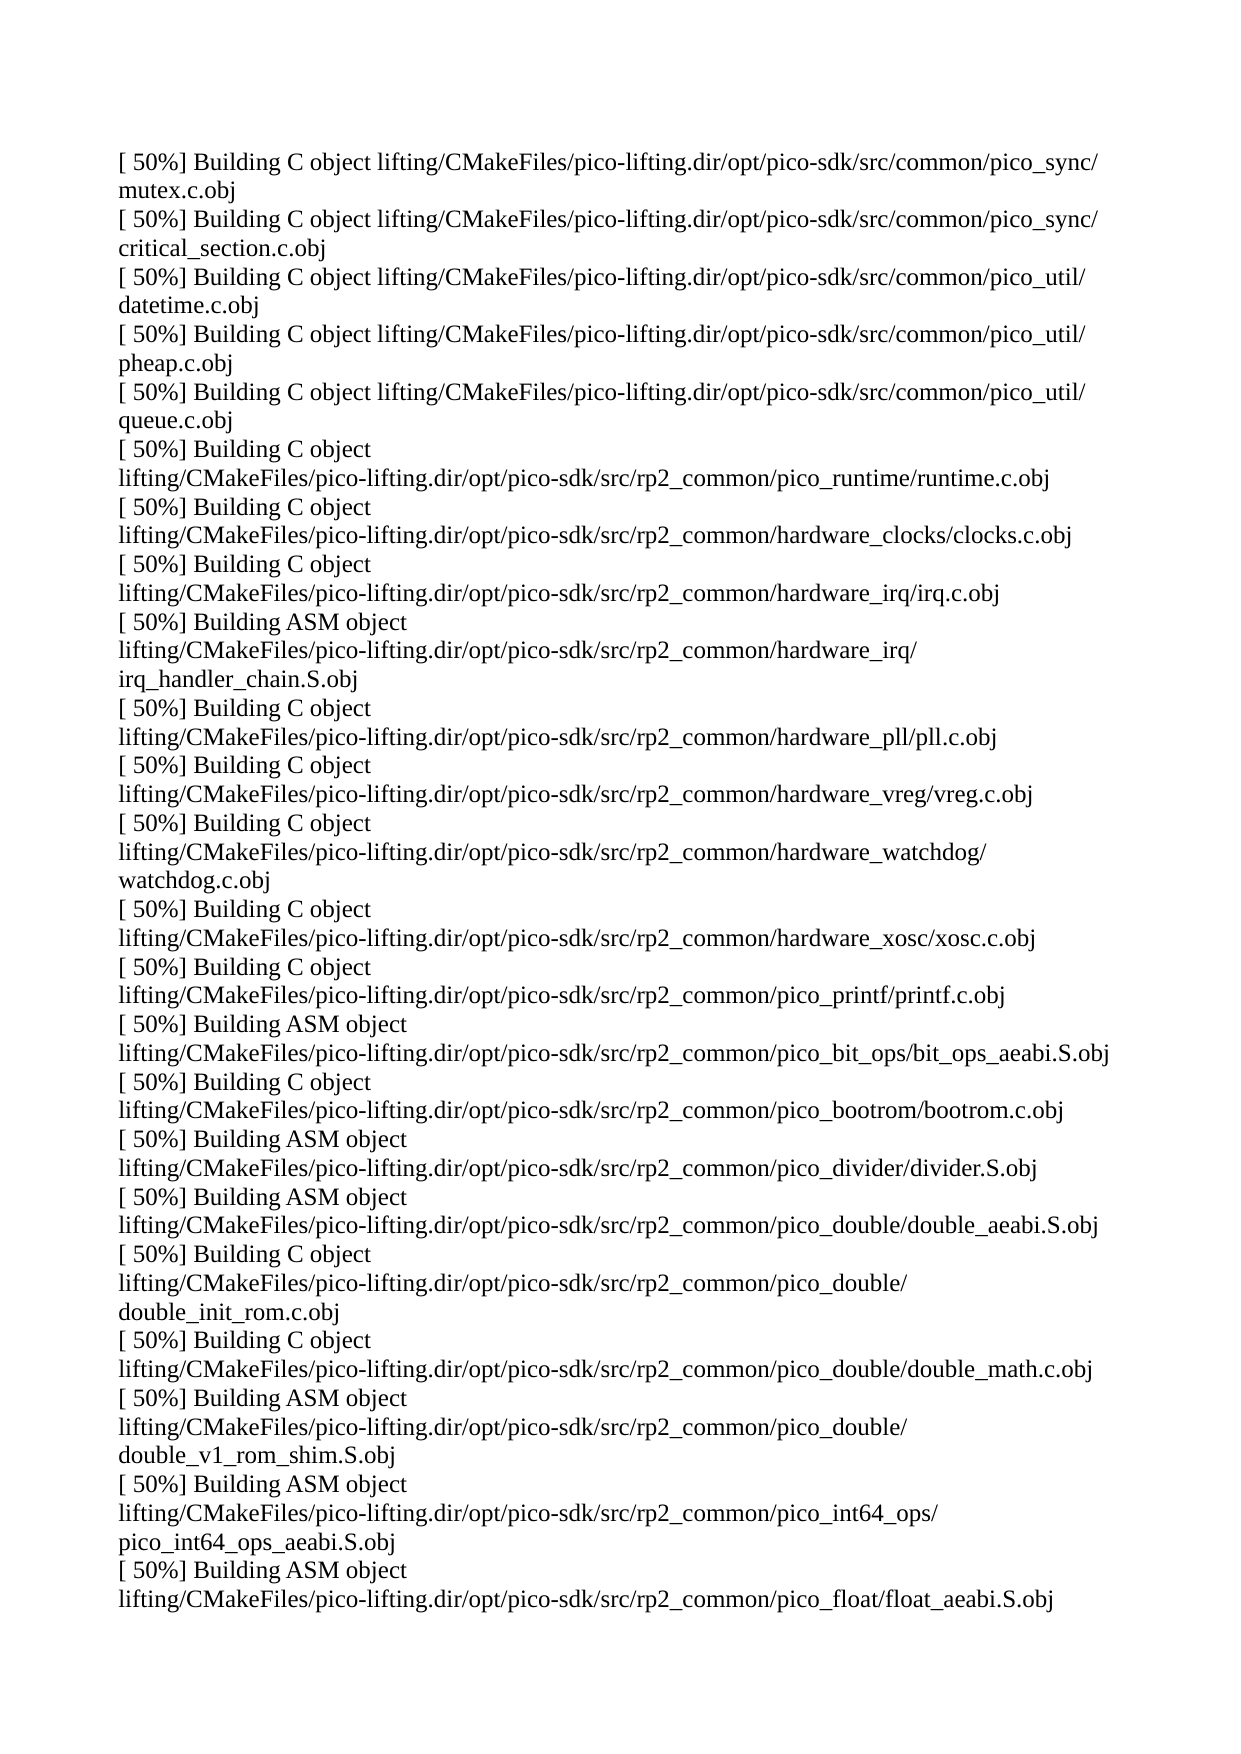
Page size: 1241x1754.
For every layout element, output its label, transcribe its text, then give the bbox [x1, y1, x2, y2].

text [ 50%] Building C object lifting/CMakeFiles/pico-lifting.dir/opt/pico-sdk/src/common/pico_sync/critical_section.c.obj [118, 204, 1122, 262]
text [ 50%] Building C object lifting/CMakeFiles/pico-lifting.dir/opt/pico-sdk/src/rp2_common/hardware_clocks/clocks.c.obj [118, 492, 1122, 549]
text [ 50%] Building C object lifting/CMakeFiles/pico-lifting.dir/opt/pico-sdk/src/rp2_common/pico_printf/printf.c.obj [118, 952, 1122, 1009]
text [ 50%] Building C object lifting/CMakeFiles/pico-lifting.dir/opt/pico-sdk/src/rp2_common/hardware_vreg/vreg.c.obj [118, 751, 1122, 808]
text [ 50%] Building C object lifting/CMakeFiles/pico-lifting.dir/opt/pico-sdk/src/rp2_common/hardware_watchdog/watchdog.c.obj [118, 808, 1122, 894]
text [ 50%] Building C object lifting/CMakeFiles/pico-lifting.dir/opt/pico-sdk/src/rp2_common/hardware_pll/pll.c.obj [118, 693, 1122, 751]
text [ 50%] Building C object lifting/CMakeFiles/pico-lifting.dir/opt/pico-sdk/src/rp2_common/pico_double/double_math.c.obj [118, 1326, 1122, 1383]
text [ 50%] Building C object lifting/CMakeFiles/pico-lifting.dir/opt/pico-sdk/src/rp2_common/pico_bootrom/bootrom.c.obj [118, 1067, 1122, 1124]
text [ 50%] Building C object lifting/CMakeFiles/pico-lifting.dir/opt/pico-sdk/src/common/pico_util/datetime.c.obj [118, 262, 1122, 319]
text [ 50%] Building ASM object lifting/CMakeFiles/pico-lifting.dir/opt/pico-sdk/src/rp2_common/hardware_irq/irq_handler_chain.S.obj [118, 607, 1122, 693]
text [ 50%] Building C object lifting/CMakeFiles/pico-lifting.dir/opt/pico-sdk/src/common/pico_util/pheap.c.obj [118, 319, 1122, 377]
text [ 50%] Building ASM object lifting/CMakeFiles/pico-lifting.dir/opt/pico-sdk/src/rp2_common/pico_divider/divider.S.obj [118, 1124, 1122, 1182]
text [ 50%] Building C object lifting/CMakeFiles/pico-lifting.dir/opt/pico-sdk/src/rp2_common/hardware_irq/irq.c.obj [118, 549, 1122, 607]
text [ 50%] Building C object lifting/CMakeFiles/pico-lifting.dir/opt/pico-sdk/src/common/pico_util/queue.c.obj [118, 377, 1122, 434]
text [ 50%] Building C object lifting/CMakeFiles/pico-lifting.dir/opt/pico-sdk/src/common/pico_sync/mutex.c.obj [118, 147, 1122, 204]
text [ 50%] Building ASM object lifting/CMakeFiles/pico-lifting.dir/opt/pico-sdk/src/rp2_common/pico_double/double_v1_rom_shim.S.obj [118, 1383, 1122, 1469]
text [ 50%] Building ASM object lifting/CMakeFiles/pico-lifting.dir/opt/pico-sdk/src/rp2_common/pico_double/double_aeabi.S.obj [118, 1182, 1122, 1239]
text [ 50%] Building ASM object lifting/CMakeFiles/pico-lifting.dir/opt/pico-sdk/src/rp2_common/pico_int64_ops/pico_int64_ops_aeabi.S.obj [118, 1469, 1122, 1556]
text [ 50%] Building C object lifting/CMakeFiles/pico-lifting.dir/opt/pico-sdk/src/rp2_common/pico_double/double_init_rom.c.obj [118, 1239, 1122, 1326]
text [ 50%] Building C object lifting/CMakeFiles/pico-lifting.dir/opt/pico-sdk/src/rp2_common/pico_runtime/runtime.c.obj [118, 434, 1122, 492]
text [ 50%] Building ASM object lifting/CMakeFiles/pico-lifting.dir/opt/pico-sdk/src/rp2_common/pico_float/float_aeabi.S.obj [118, 1556, 1122, 1613]
text [ 50%] Building ASM object lifting/CMakeFiles/pico-lifting.dir/opt/pico-sdk/src/rp2_common/pico_bit_ops/bit_ops_aeabi.S.obj [118, 1009, 1122, 1067]
text [ 50%] Building C object lifting/CMakeFiles/pico-lifting.dir/opt/pico-sdk/src/rp2_common/hardware_xosc/xosc.c.obj [118, 894, 1122, 952]
